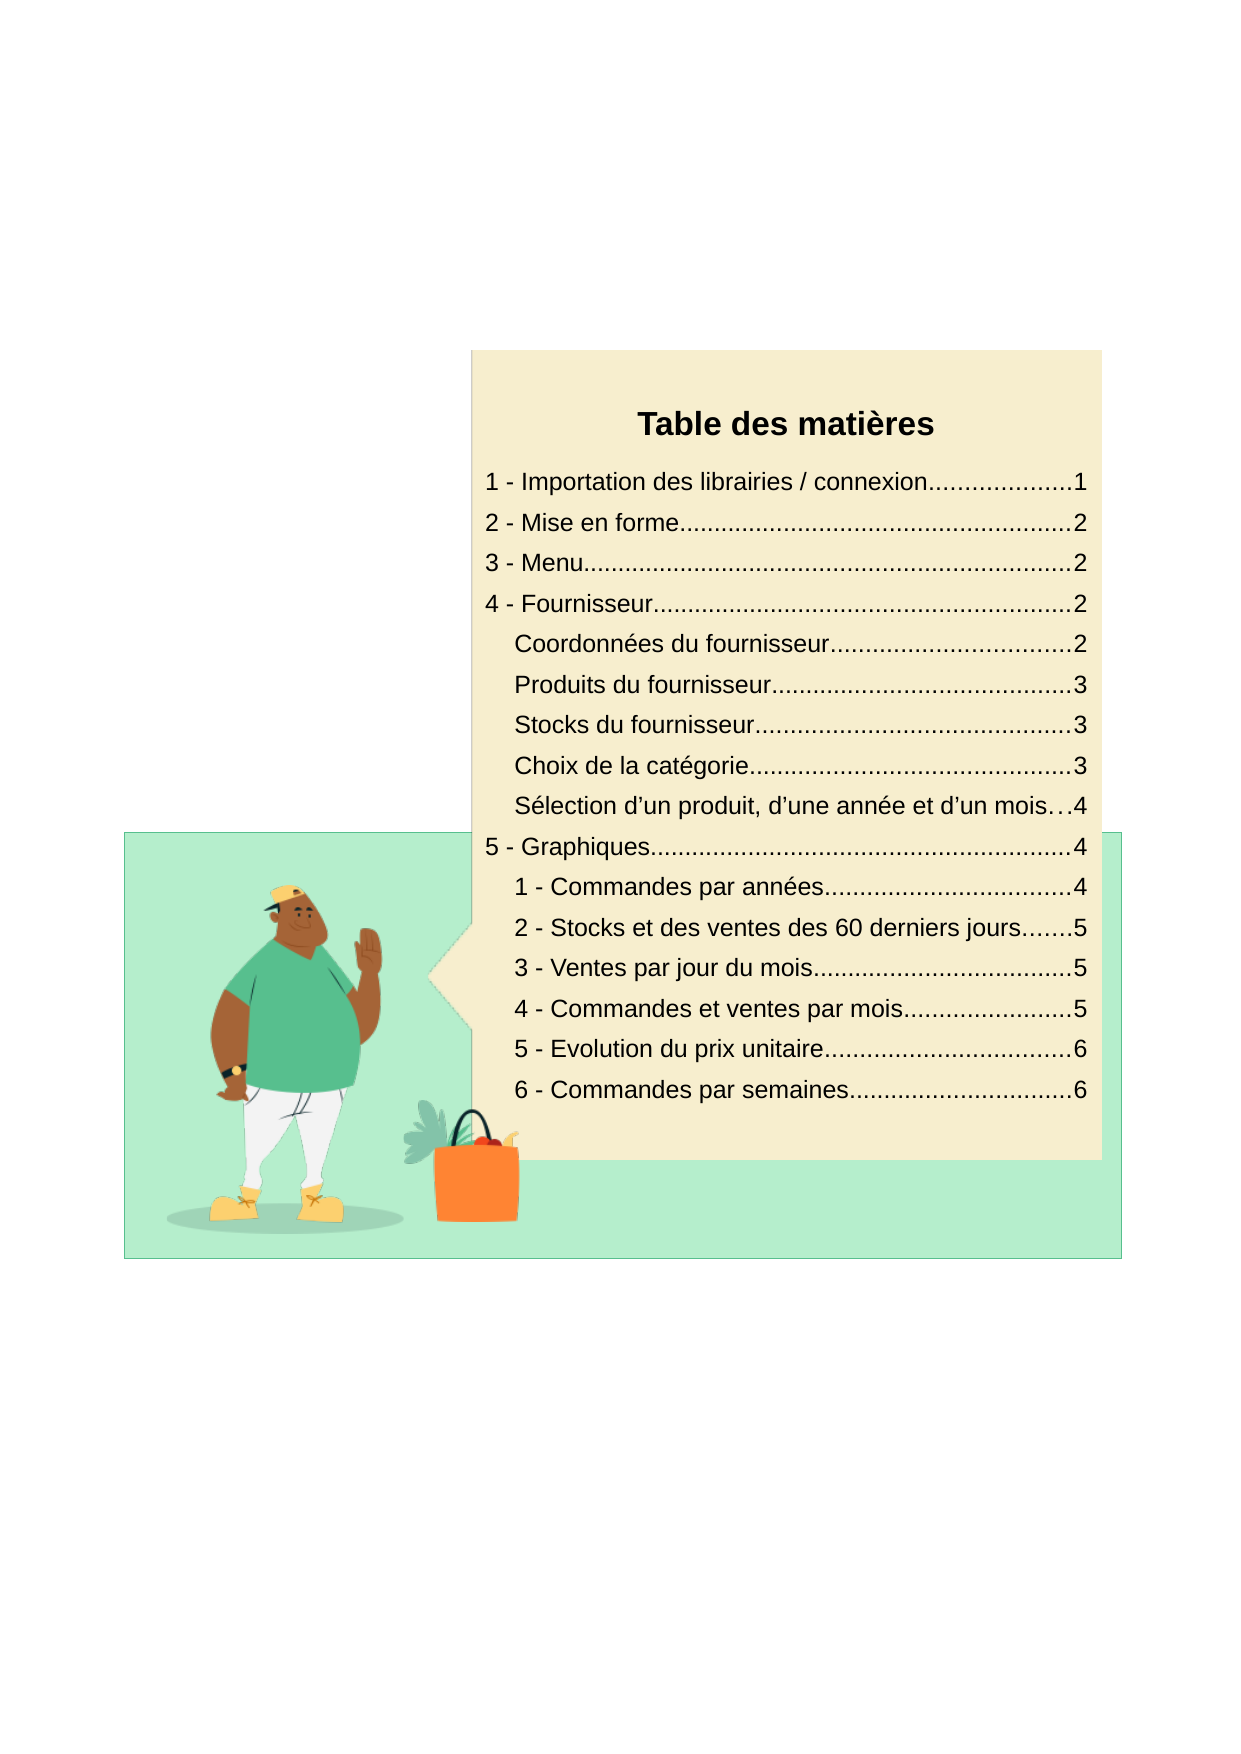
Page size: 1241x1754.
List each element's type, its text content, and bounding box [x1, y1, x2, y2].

picture [166, 350, 1102, 1234]
text 3 - Ventes par jour du mois 5 [514, 953, 1087, 982]
text Produits du fournisseur 3 [514, 669, 1087, 698]
text 1 - Commandes par années 4 [514, 872, 1087, 901]
text 4 - Fournisseur 2 [485, 588, 1087, 617]
text 5 - Evolution du prix unitaire 6 [514, 1034, 1087, 1063]
text 1 - Importation des librairies / connexion 1 [485, 467, 1087, 496]
text 5 - Graphiques 4 [485, 832, 1087, 860]
text 2 - Stocks et des ventes des 60 derniers jours 5 [514, 913, 1087, 941]
text Choix de la catégorie 3 [514, 751, 1087, 779]
text 6 - Commandes par semaines 6 [514, 1075, 1087, 1103]
text Sélection d’un produit, d’une année et d’un mois 4 [514, 791, 1087, 820]
text 4 - Commandes et ventes par mois 5 [514, 994, 1087, 1022]
text Stocks du fournisseur 3 [514, 710, 1087, 739]
text Coordonnées du fournisseur 2 [514, 629, 1087, 658]
text 3 - Menu 2 [485, 548, 1087, 577]
subtitle Table des matières [485, 404, 1087, 443]
text 2 - Mise en forme 2 [485, 507, 1087, 536]
